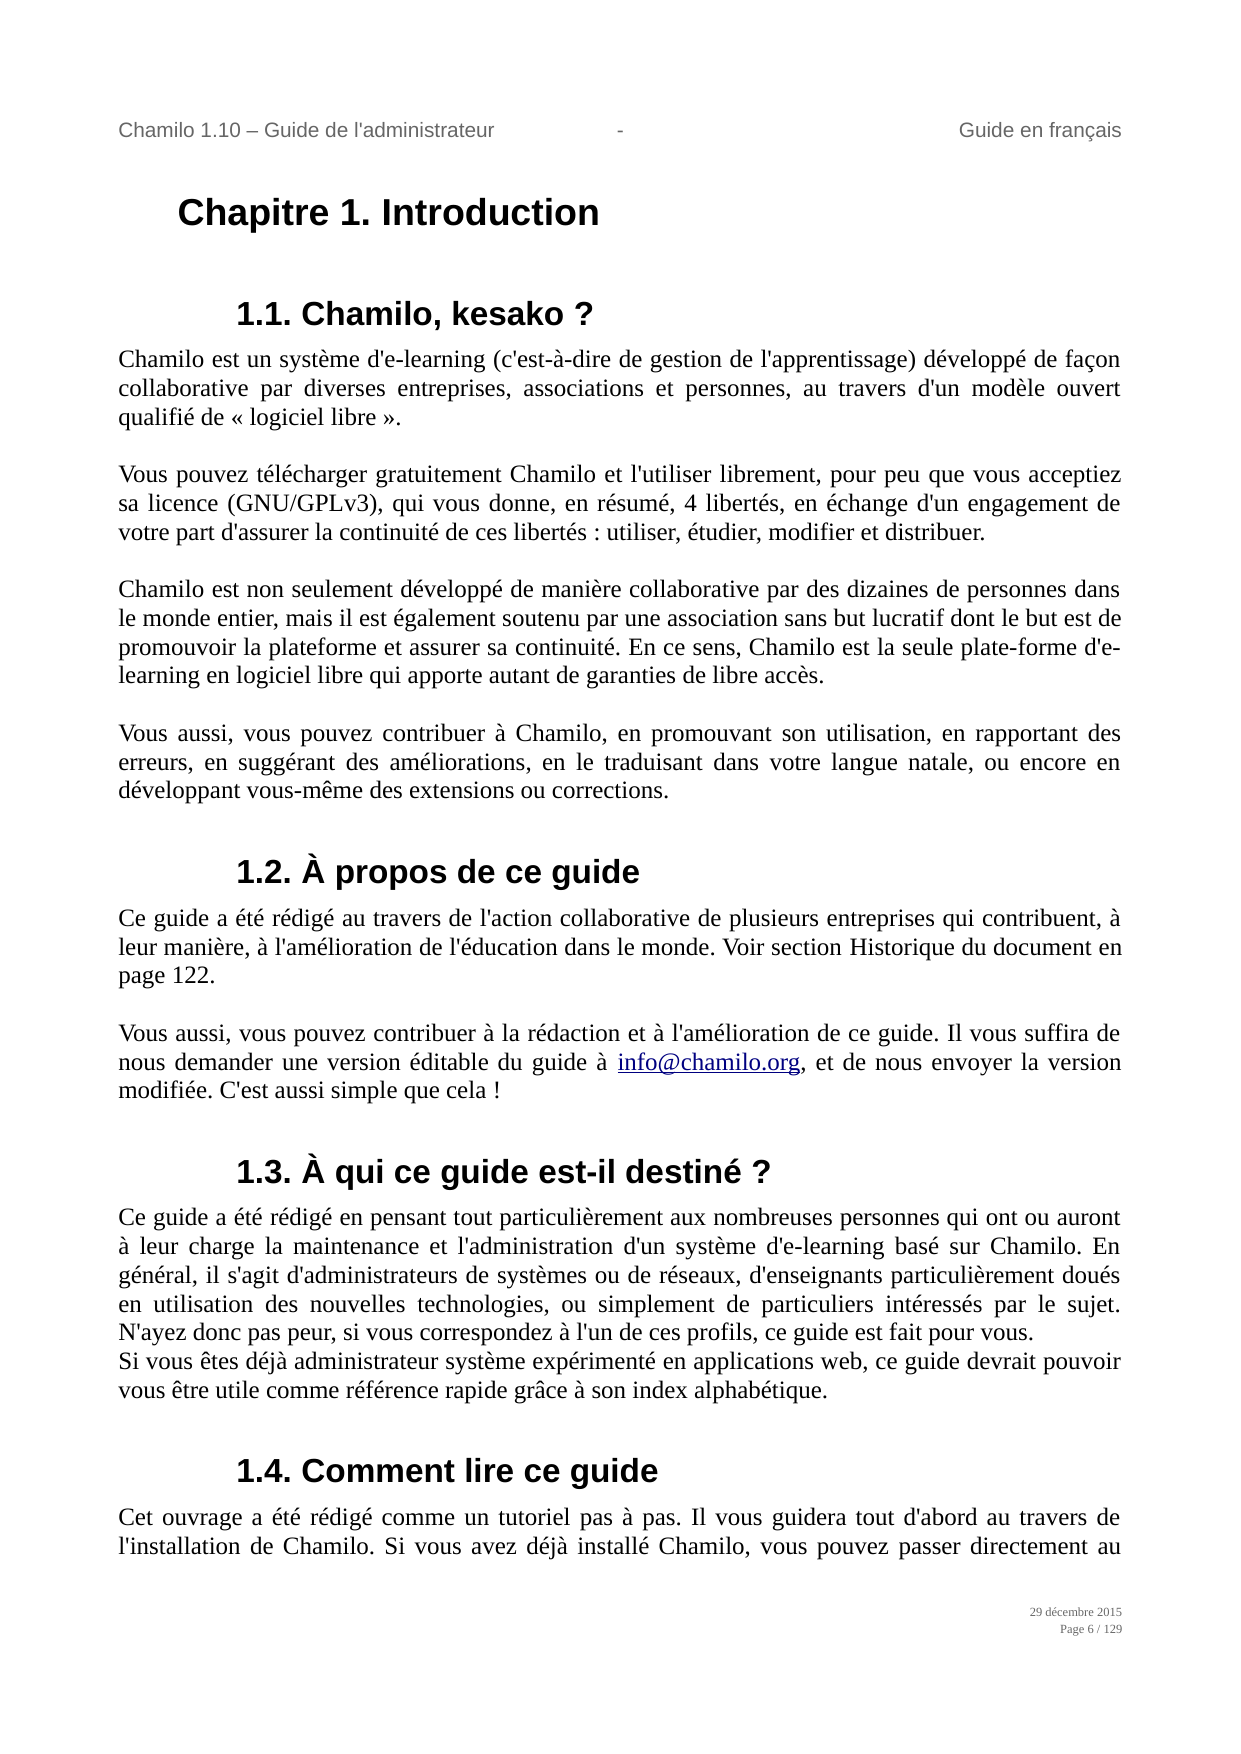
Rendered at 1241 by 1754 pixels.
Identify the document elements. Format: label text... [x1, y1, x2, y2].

subtitle À qui ce guide est-il destiné ? [236, 1152, 1122, 1190]
text Cet ouvrage a été rédigé comme un tutoriel pas à pas. Il vous guidera tout d'abord au travers de l'installation de Chamilo. Si vous avez déjà installé Chamilo, vous pouvez passer directement au chapitre Administration en page 37, qui vous expliquera comment gérer les ressources principales de Chamilo : les utilisateurs, les cours et les sessions. [118, 1502, 1122, 1560]
text Chamilo est non seulement développé de manière collaborative par des dizaines de personnes dans le monde entier, mais il est également soutenu par une association sans but lucratif dont le but est de promouvoir la plateforme et assurer sa continuité. En ce sens, Chamilo est la seule plate-forme d'e-learning en logiciel libre qui apporte autant de garanties de libre accès. [118, 574, 1122, 689]
subtitle Comment lire ce guide [236, 1451, 1122, 1490]
text Chamilo est un système d'e-learning (c'est-à-dire de gestion de l'apprentissage) développé de façon collaborative par diverses entreprises, associations et personnes, au travers d'un modèle ouvert qualifié de « logiciel libre ». [118, 344, 1122, 431]
subtitle À propos de ce guide [236, 852, 1122, 890]
text Vous aussi, vous pouvez contribuer à Chamilo, en promouvant son utilisation, en rapportant des erreurs, en suggérant des améliorations, en le traduisant dans votre langue natale, ou encore en développant vous-même des extensions ou corrections. [118, 718, 1122, 804]
text Si vous êtes déjà administrateur système expérimenté en applications web, ce guide devrait pouvoir vous être utile comme référence rapide grâce à son index alphabétique. [118, 1346, 1122, 1404]
subtitle Chamilo, kesako ? [236, 293, 1122, 332]
text Ce guide a été rédigé au travers de l'action collaborative de plusieurs entreprises qui contribuent, à leur manière, à l'amélioration de l'éducation dans le monde. Voir section Historique du document en page 127. [118, 903, 1122, 989]
text Ce guide a été rédigé en pensant tout particulièrement aux nombreuses personnes qui ont ou auront à leur charge la maintenance et l'administration d'un système d'e-learning basé sur Chamilo. En général, il s'agit d'administrateurs de systèmes ou de réseaux, d'enseignants particulièrement doués en utilisation des nouvelles technologies, ou simplement de particuliers intéressés par le sujet. N'ayez donc pas peur, si vous correspondez à l'un de ces profils, ce guide est fait pour vous. [118, 1202, 1122, 1346]
text Vous aussi, vous pouvez contribuer à la rédaction et à l'amélioration de ce guide. Il vous suffira de nous demander une version éditable du guide à info@chamilo.org, et de nous envoyer la version modifiée. C'est aussi simple que cela ! [118, 1018, 1122, 1104]
text Vous pouvez télécharger gratuitement Chamilo et l'utiliser librement, pour peu que vous acceptiez sa licence (GNU/GPLv3), qui vous donne, en résumé, 4 libertés, en échange d'un engagement de votre part d'assurer la continuité de ces libertés : utiliser, étudier, modifier et distribuer. [118, 459, 1122, 546]
subtitle Introduction [177, 190, 1122, 233]
